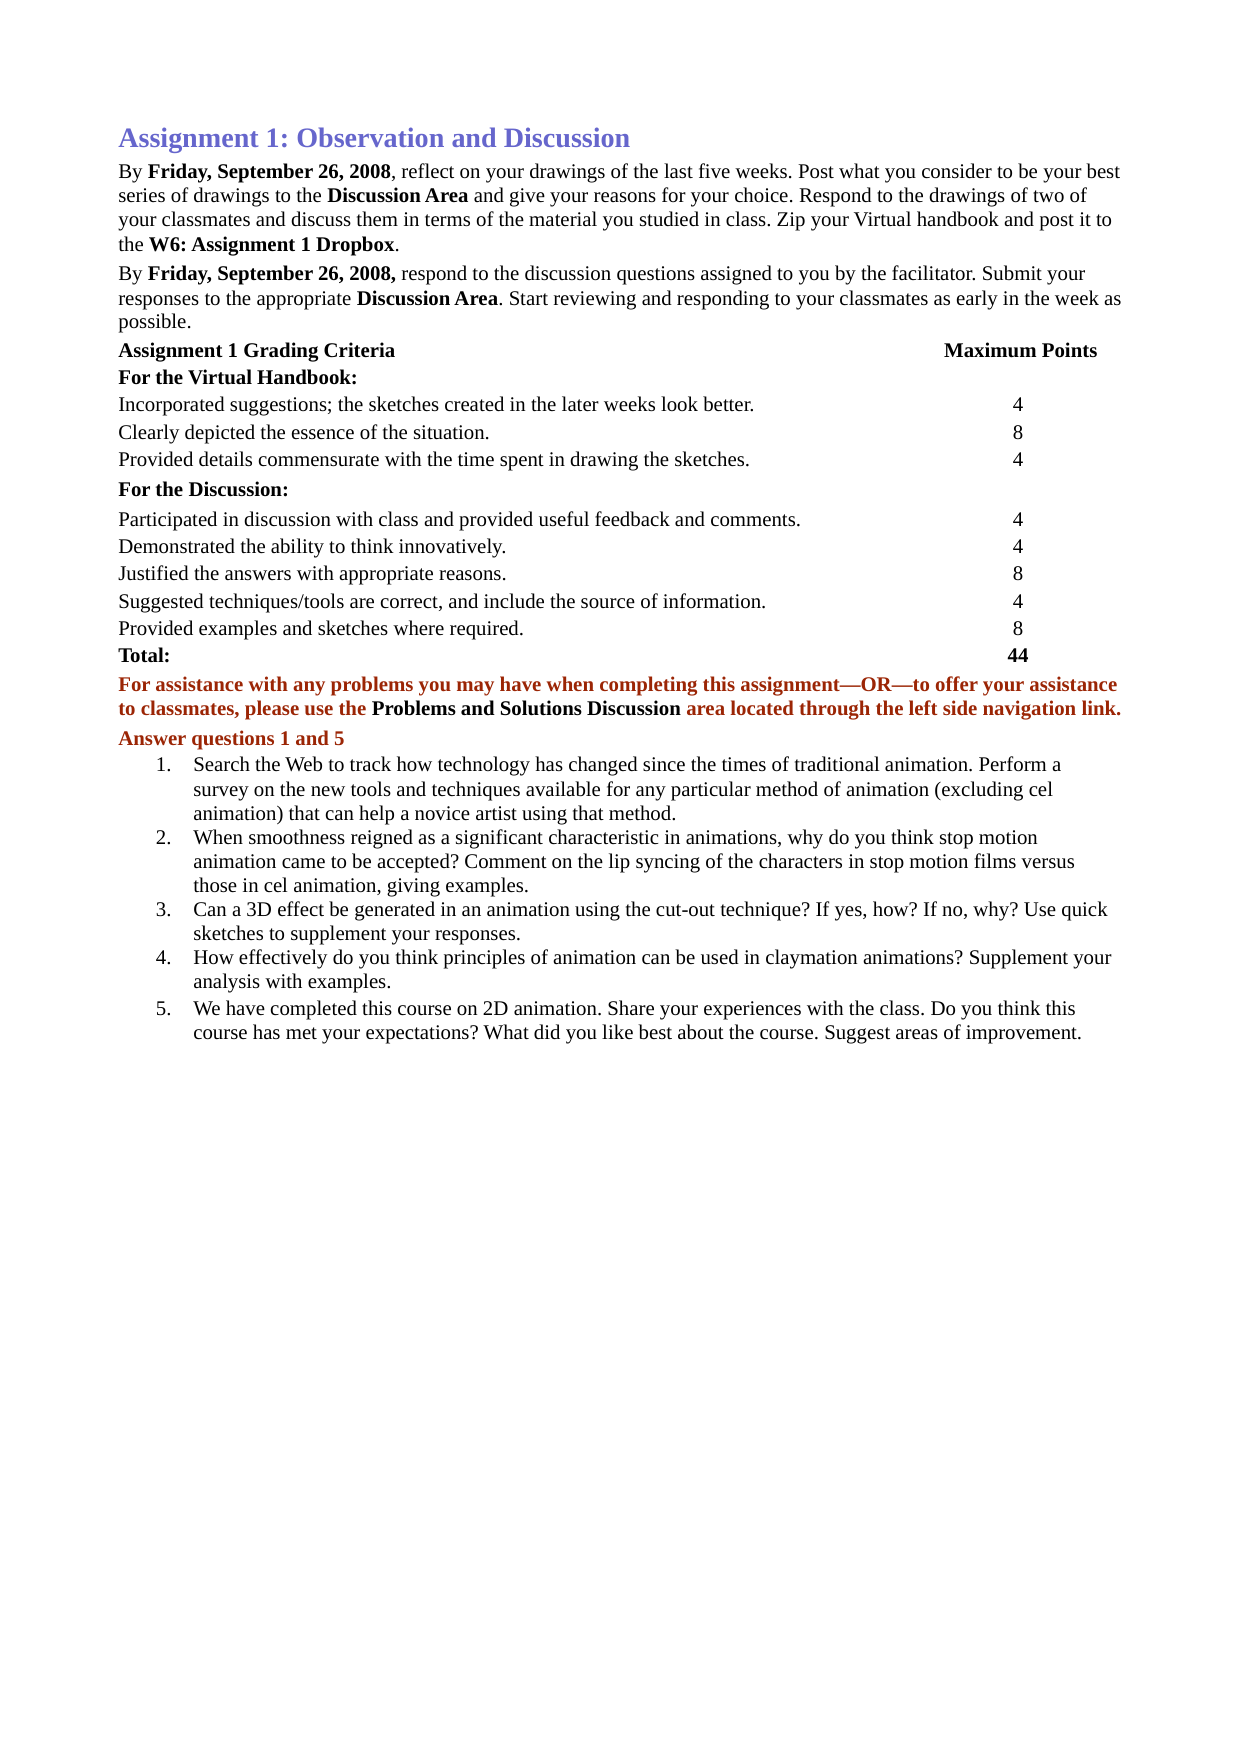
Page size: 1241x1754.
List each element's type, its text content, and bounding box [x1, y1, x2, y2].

text For assistance with any problems you may have when completing this assignment—OR—to offer your assistance to classmates, please use the Problems and Solutions Discussion area located through the left side navigation link. [118, 671, 1122, 719]
list Can a 3D effect be generated in an animation using the cut-out technique? If yes, how? If no, why? Use quick sketches to supplement your responses. [156, 897, 1122, 945]
table_cell 8 [940, 614, 1101, 641]
table_cell For the Virtual Handbook: [117, 364, 940, 391]
table_cell 4 [940, 505, 1101, 533]
text Answer questions 1 and 5 [118, 725, 1122, 749]
table_cell [940, 364, 1101, 391]
table_header Maximum Points [940, 336, 1101, 364]
list We have completed this course on 2D animation. Share your experiences with the class. Do you think this course has met your expectations? What did you like best about the course. Suggest areas of improvement. [156, 996, 1122, 1044]
table_cell Total: [117, 641, 940, 668]
table_cell [940, 473, 1101, 505]
table_cell 4 [940, 533, 1101, 560]
table_cell Provided details commensurate with the time spent in drawing the sketches. [117, 445, 940, 472]
table_cell Clearly depicted the essence of the situation. [117, 418, 940, 445]
table_cell Demonstrated the ability to think innovatively. [117, 533, 940, 560]
table_cell 4 [940, 587, 1101, 614]
table_cell Incorporated suggestions; the sketches created in the later weeks look better. [117, 391, 940, 418]
table_cell 8 [940, 418, 1101, 445]
table_cell 4 [940, 391, 1101, 418]
table_cell 4 [940, 445, 1101, 472]
table_cell Justified the answers with appropriate reasons. [117, 560, 940, 587]
table_cell Suggested techniques/tools are correct, and include the source of information. [117, 587, 940, 614]
table_cell For the Discussion: [117, 473, 940, 505]
text By Friday, September 26, 2008, reflect on your drawings of the last five weeks. Post what you consider to be your best series of drawings to the Discussion Area and give your reasons for your choice. Respond to the drawings of two of your classmates and discuss them in terms of the material you studied in class. Zip your Virtual handbook and post it to the W6: Assignment 1 Dropbox. [118, 159, 1122, 256]
list How effectively do you think principles of animation can be used in claymation animations? Supplement your analysis with examples. [156, 945, 1122, 993]
text By Friday, September 26, 2008, respond to the discussion questions assigned to you by the facilitator. Submit your responses to the appropriate Discussion Area. Start reviewing and responding to your classmates as early in the week as possible. [118, 261, 1122, 333]
table_cell 8 [940, 560, 1101, 587]
list When smoothness reigned as a significant characteristic in animations, why do you think stop motion animation came to be accepted? Comment on the lip syncing of the characters in stop motion films versus those in cel animation, giving examples. [156, 824, 1122, 897]
text Assignment 1: Observation and Discussion [118, 121, 1122, 153]
table_cell 44 [940, 641, 1101, 668]
table_cell Participated in discussion with class and provided useful feedback and comments. [117, 505, 940, 533]
list Search the Web to track how technology has changed since the times of traditional animation. Perform a survey on the new tools and techniques available for any particular method of animation (excluding cel animation) that can help a novice artist using that method. [156, 752, 1122, 824]
table_header Assignment 1 Grading Criteria [117, 336, 940, 364]
table_cell Provided examples and sketches where required. [117, 614, 940, 641]
